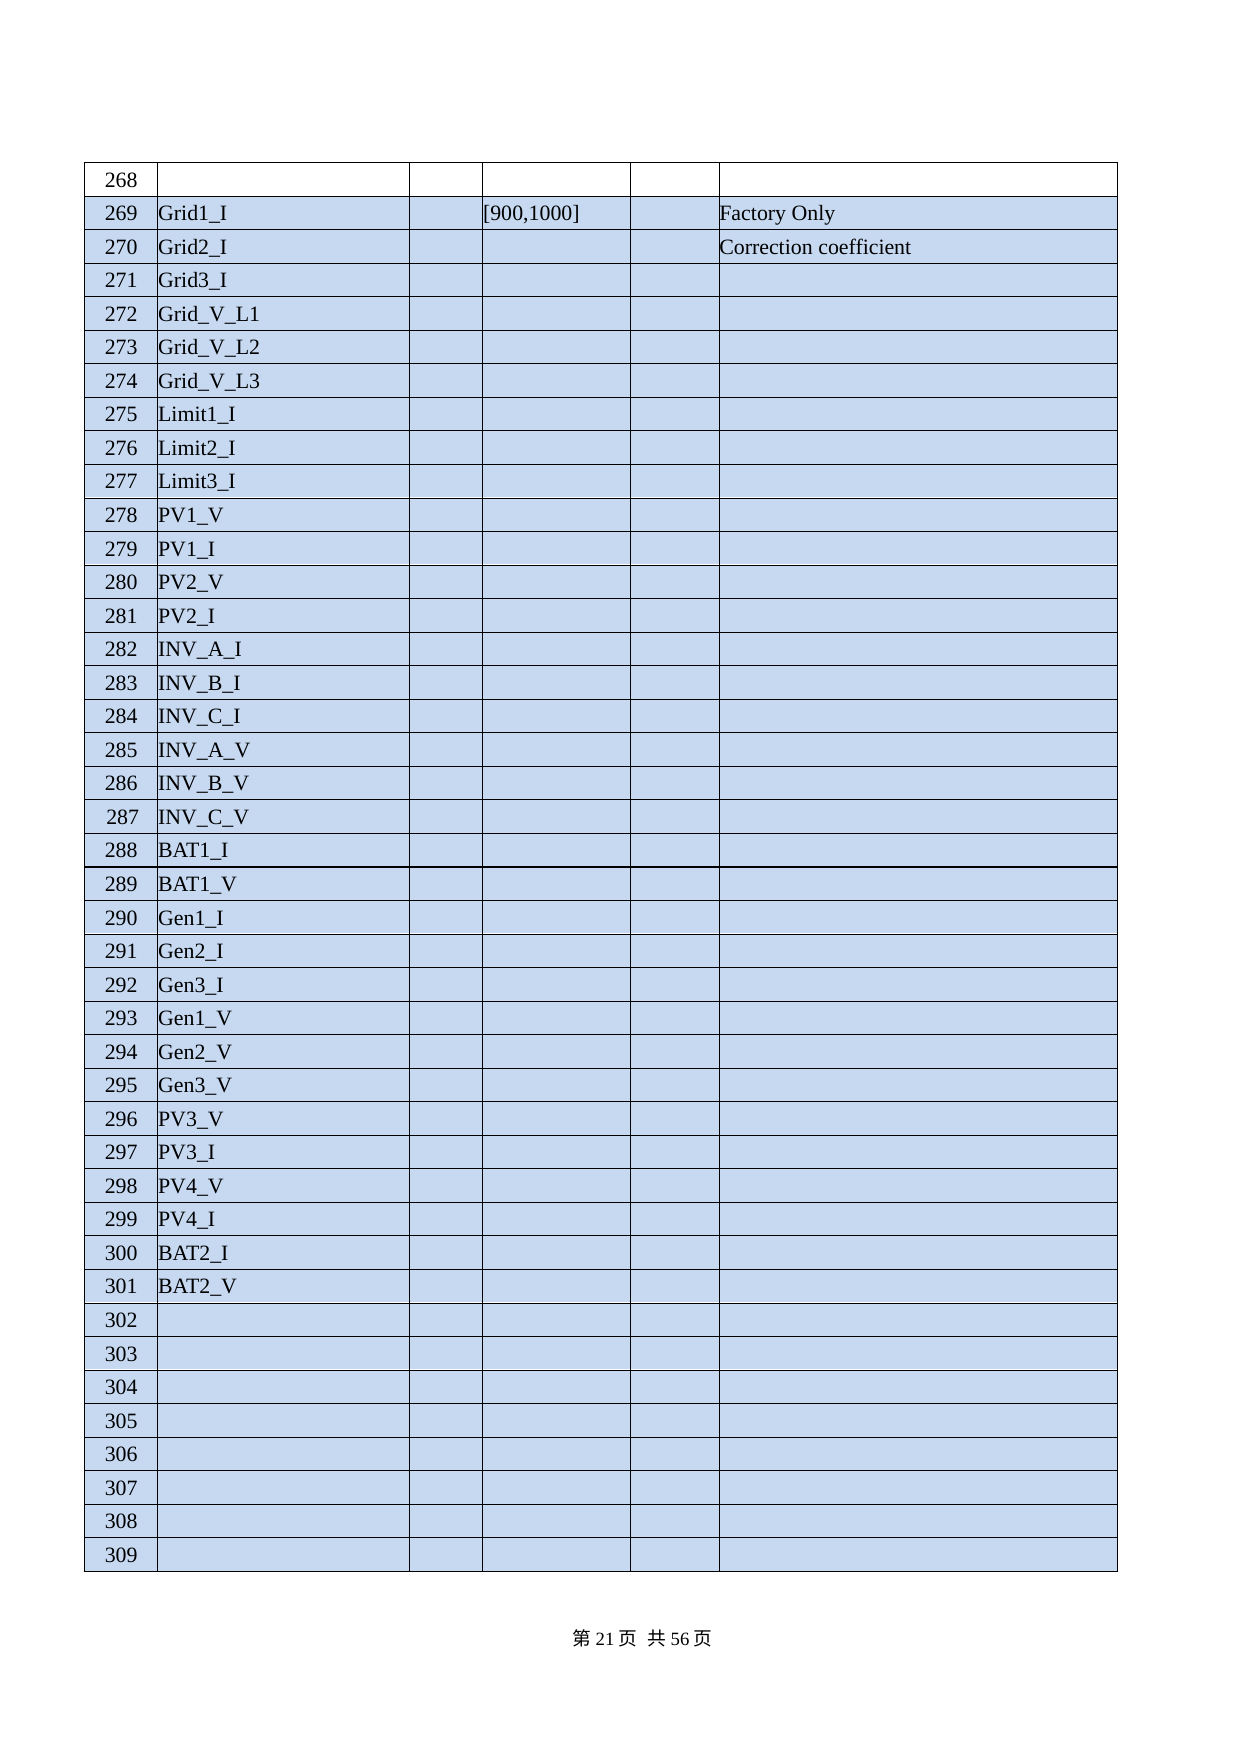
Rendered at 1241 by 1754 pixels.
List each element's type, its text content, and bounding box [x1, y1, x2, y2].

table_cell [410, 834, 482, 866]
table_cell [720, 1404, 1117, 1437]
table_cell [410, 1169, 482, 1202]
table_cell [410, 666, 482, 699]
table_cell 298 [85, 1169, 157, 1202]
table_cell [720, 1505, 1117, 1537]
table_cell [720, 767, 1117, 799]
table_cell [631, 1136, 719, 1168]
table_cell [410, 733, 482, 766]
table_cell 285 [85, 733, 157, 766]
table_cell 276 [85, 431, 157, 464]
table_cell [631, 499, 719, 531]
table_cell [410, 1471, 482, 1504]
table_cell [720, 331, 1117, 363]
table_cell [483, 767, 630, 799]
table_cell [483, 566, 630, 598]
table_cell PV1_I [158, 532, 409, 564]
table_cell PV3_I [158, 1136, 409, 1168]
table_cell INV_A_I [158, 633, 409, 665]
table_cell [410, 197, 482, 229]
table_cell [410, 499, 482, 531]
table_cell [631, 197, 719, 229]
table_cell [410, 1203, 482, 1235]
table_cell 284 [85, 700, 157, 732]
table_cell [720, 935, 1117, 967]
table_cell [631, 331, 719, 363]
table_cell 270 [85, 230, 157, 263]
table_cell [483, 297, 630, 330]
table_cell [410, 599, 482, 632]
table_cell 283 [85, 666, 157, 699]
table_cell [158, 1538, 409, 1571]
table_cell 294 [85, 1035, 157, 1068]
table_cell 282 [85, 633, 157, 665]
table_cell [410, 700, 482, 732]
table_cell [631, 633, 719, 665]
table_cell [410, 901, 482, 933]
table_cell 306 [85, 1438, 157, 1470]
table_cell Grid_V_L3 [158, 364, 409, 397]
table_cell [720, 1203, 1117, 1235]
table_cell Gen2_V [158, 1035, 409, 1068]
table_cell [483, 1337, 630, 1369]
table_cell [410, 1337, 482, 1369]
table_cell [631, 264, 719, 296]
table_cell 275 [85, 398, 157, 430]
table_cell [483, 633, 630, 665]
table_cell [720, 901, 1117, 933]
table_cell [631, 1538, 719, 1571]
table_cell 290 [85, 901, 157, 933]
table_cell [720, 1304, 1117, 1336]
table_cell [410, 230, 482, 263]
table_cell [631, 398, 719, 430]
table_cell 287 [85, 800, 157, 833]
table_cell [410, 398, 482, 430]
table_cell [483, 1371, 630, 1403]
table_cell [631, 465, 719, 497]
table_cell [720, 1438, 1117, 1470]
table_cell Grid2_I [158, 230, 409, 263]
table_cell [631, 901, 719, 933]
table_cell [631, 935, 719, 967]
table_cell [483, 599, 630, 632]
table_cell [631, 230, 719, 263]
table_cell [483, 1002, 630, 1034]
table_cell [410, 364, 482, 397]
table_cell 300 [85, 1236, 157, 1269]
table_cell Gen3_V [158, 1069, 409, 1101]
table_cell Gen1_I [158, 901, 409, 933]
table_cell [410, 465, 482, 497]
table_cell [720, 868, 1117, 900]
table_cell [631, 1002, 719, 1034]
table_cell [483, 800, 630, 833]
table_cell [720, 700, 1117, 732]
table_cell INV_B_I [158, 666, 409, 699]
table_cell [631, 968, 719, 1001]
table_cell [483, 1136, 630, 1168]
table_cell [158, 1337, 409, 1369]
table_cell Limit3_I [158, 465, 409, 497]
table_cell [720, 398, 1117, 430]
table_cell 305 [85, 1404, 157, 1437]
table_cell [483, 331, 630, 363]
table_cell [483, 1069, 630, 1101]
table_cell Gen3_I [158, 968, 409, 1001]
table_cell PV3_V [158, 1102, 409, 1135]
table_cell 304 [85, 1371, 157, 1403]
table_cell [720, 264, 1117, 296]
table_cell [720, 733, 1117, 766]
table_cell 309 [85, 1538, 157, 1571]
table_cell [483, 1471, 630, 1504]
table_cell [720, 834, 1117, 866]
table_cell [631, 666, 719, 699]
table_cell [631, 1169, 719, 1202]
table_cell [410, 1505, 482, 1537]
table_cell PV2_I [158, 599, 409, 632]
table_cell 295 [85, 1069, 157, 1101]
table_cell [410, 1002, 482, 1034]
table_cell 307 [85, 1471, 157, 1504]
table_cell [631, 1236, 719, 1269]
table_cell [631, 1069, 719, 1101]
table_cell [631, 1471, 719, 1504]
table_cell [720, 599, 1117, 632]
table_cell [483, 465, 630, 497]
table_cell [631, 566, 719, 598]
table_cell 292 [85, 968, 157, 1001]
table_cell [483, 1270, 630, 1302]
table_cell [410, 1236, 482, 1269]
table_cell [483, 901, 630, 933]
table_cell [900,1000] [483, 197, 630, 229]
table_cell Factory Only [720, 197, 1117, 229]
table_cell [631, 1203, 719, 1235]
table_cell [631, 532, 719, 564]
table_cell [483, 264, 630, 296]
table_cell [631, 1304, 719, 1336]
table_cell BAT1_I [158, 834, 409, 866]
table_cell [410, 331, 482, 363]
table_cell [483, 834, 630, 866]
table_cell PV2_V [158, 566, 409, 598]
table_cell 293 [85, 1002, 157, 1034]
table_cell [631, 868, 719, 900]
table_cell [631, 733, 719, 766]
table_cell [483, 968, 630, 1001]
table_cell [410, 431, 482, 464]
table_cell [158, 1371, 409, 1403]
table_cell [158, 163, 409, 196]
table_cell [158, 1304, 409, 1336]
table_cell PV1_V [158, 499, 409, 531]
table_cell 301 [85, 1270, 157, 1302]
table_cell PV4_I [158, 1203, 409, 1235]
table_cell [631, 1404, 719, 1437]
table_cell [158, 1438, 409, 1470]
table_cell BAT1_V [158, 868, 409, 900]
table_cell [410, 1538, 482, 1571]
table_cell [720, 465, 1117, 497]
table_cell 286 [85, 767, 157, 799]
table_cell INV_A_V [158, 733, 409, 766]
table_cell Correction coefficient [720, 230, 1117, 263]
table_cell Gen1_V [158, 1002, 409, 1034]
table_cell [720, 1069, 1117, 1101]
table_cell [720, 431, 1117, 464]
table_cell 289 [85, 868, 157, 900]
table_cell INV_B_V [158, 767, 409, 799]
table_cell [631, 163, 719, 196]
table_cell [720, 1270, 1117, 1302]
table_cell [410, 968, 482, 1001]
table_cell [720, 566, 1117, 598]
table_cell [631, 1270, 719, 1302]
table_cell Grid1_I [158, 197, 409, 229]
table_cell [410, 633, 482, 665]
table_cell [720, 1102, 1117, 1135]
table_cell [410, 1035, 482, 1068]
table_cell [720, 1471, 1117, 1504]
table_cell [483, 935, 630, 967]
table_cell [720, 1337, 1117, 1369]
table_cell 277 [85, 465, 157, 497]
table_cell Gen2_I [158, 935, 409, 967]
table_cell [720, 1236, 1117, 1269]
table_cell [720, 1371, 1117, 1403]
table_cell [410, 767, 482, 799]
table_cell [720, 1169, 1117, 1202]
table_cell [483, 1236, 630, 1269]
table_cell [483, 1505, 630, 1537]
table_cell 268 [85, 163, 157, 196]
table_cell [483, 1538, 630, 1571]
table_cell [410, 532, 482, 564]
table_cell Limit2_I [158, 431, 409, 464]
table_cell [410, 1438, 482, 1470]
table_cell [483, 1404, 630, 1437]
table_cell [631, 767, 719, 799]
table_cell [720, 800, 1117, 833]
table_cell PV4_V [158, 1169, 409, 1202]
table_cell INV_C_I [158, 700, 409, 732]
table_cell [720, 163, 1117, 196]
table_cell [720, 364, 1117, 397]
table_cell [410, 935, 482, 967]
table_cell [631, 1035, 719, 1068]
table_cell [631, 1438, 719, 1470]
table_cell [483, 398, 630, 430]
table_cell Grid3_I [158, 264, 409, 296]
table_cell [410, 1304, 482, 1336]
table_cell 271 [85, 264, 157, 296]
table_cell 273 [85, 331, 157, 363]
table_cell [410, 1136, 482, 1168]
table_cell [158, 1505, 409, 1537]
table_cell Grid_V_L1 [158, 297, 409, 330]
table_cell [483, 163, 630, 196]
table_cell [720, 1136, 1117, 1168]
table_cell 280 [85, 566, 157, 598]
table_cell [410, 1371, 482, 1403]
table_cell [483, 733, 630, 766]
table_cell [483, 532, 630, 564]
table_cell [410, 1270, 482, 1302]
table_cell 274 [85, 364, 157, 397]
table_cell [410, 1102, 482, 1135]
table_cell [483, 1304, 630, 1336]
table_cell [631, 431, 719, 464]
table_cell [483, 666, 630, 699]
table_cell [410, 1069, 482, 1101]
table_cell 269 [85, 197, 157, 229]
table_cell [720, 1035, 1117, 1068]
table_cell 272 [85, 297, 157, 330]
table_cell [631, 700, 719, 732]
table_cell [631, 364, 719, 397]
table_cell [483, 1169, 630, 1202]
table_cell [720, 633, 1117, 665]
table_cell [158, 1404, 409, 1437]
table_cell Limit1_I [158, 398, 409, 430]
table_cell [483, 431, 630, 464]
table_cell [720, 297, 1117, 330]
table_cell [483, 700, 630, 732]
table_cell [410, 800, 482, 833]
table_cell [410, 163, 482, 196]
table_cell [720, 532, 1117, 564]
table_cell BAT2_I [158, 1236, 409, 1269]
table_cell [631, 599, 719, 632]
table_cell 308 [85, 1505, 157, 1537]
table_cell [483, 230, 630, 263]
table_cell 302 [85, 1304, 157, 1336]
table_cell [720, 499, 1117, 531]
table_cell 288 [85, 834, 157, 866]
table_cell [483, 499, 630, 531]
table_cell 296 [85, 1102, 157, 1135]
table_cell BAT2_V [158, 1270, 409, 1302]
table_cell [483, 1203, 630, 1235]
table_cell [720, 666, 1117, 699]
table_cell 299 [85, 1203, 157, 1235]
table_cell [631, 834, 719, 866]
table_cell [720, 1002, 1117, 1034]
table_cell [631, 1505, 719, 1537]
table_cell [483, 868, 630, 900]
table_cell [720, 968, 1117, 1001]
table_cell [631, 1337, 719, 1369]
table_cell 291 [85, 935, 157, 967]
table_cell [631, 800, 719, 833]
table_cell [631, 1102, 719, 1135]
table_cell [631, 297, 719, 330]
table_cell 279 [85, 532, 157, 564]
table_cell [410, 297, 482, 330]
table_cell 278 [85, 499, 157, 531]
table_cell [483, 1438, 630, 1470]
table_cell [483, 364, 630, 397]
table_cell [410, 1404, 482, 1437]
table_cell [483, 1035, 630, 1068]
table_cell Grid_V_L2 [158, 331, 409, 363]
table_cell [631, 1371, 719, 1403]
table_cell [410, 868, 482, 900]
table_cell [410, 566, 482, 598]
table_cell 297 [85, 1136, 157, 1168]
table_cell [410, 264, 482, 296]
table_cell [158, 1471, 409, 1504]
table_cell INV_C_V [158, 800, 409, 833]
table_cell [720, 1538, 1117, 1571]
table_cell 303 [85, 1337, 157, 1369]
table_cell 281 [85, 599, 157, 632]
table_cell [483, 1102, 630, 1135]
